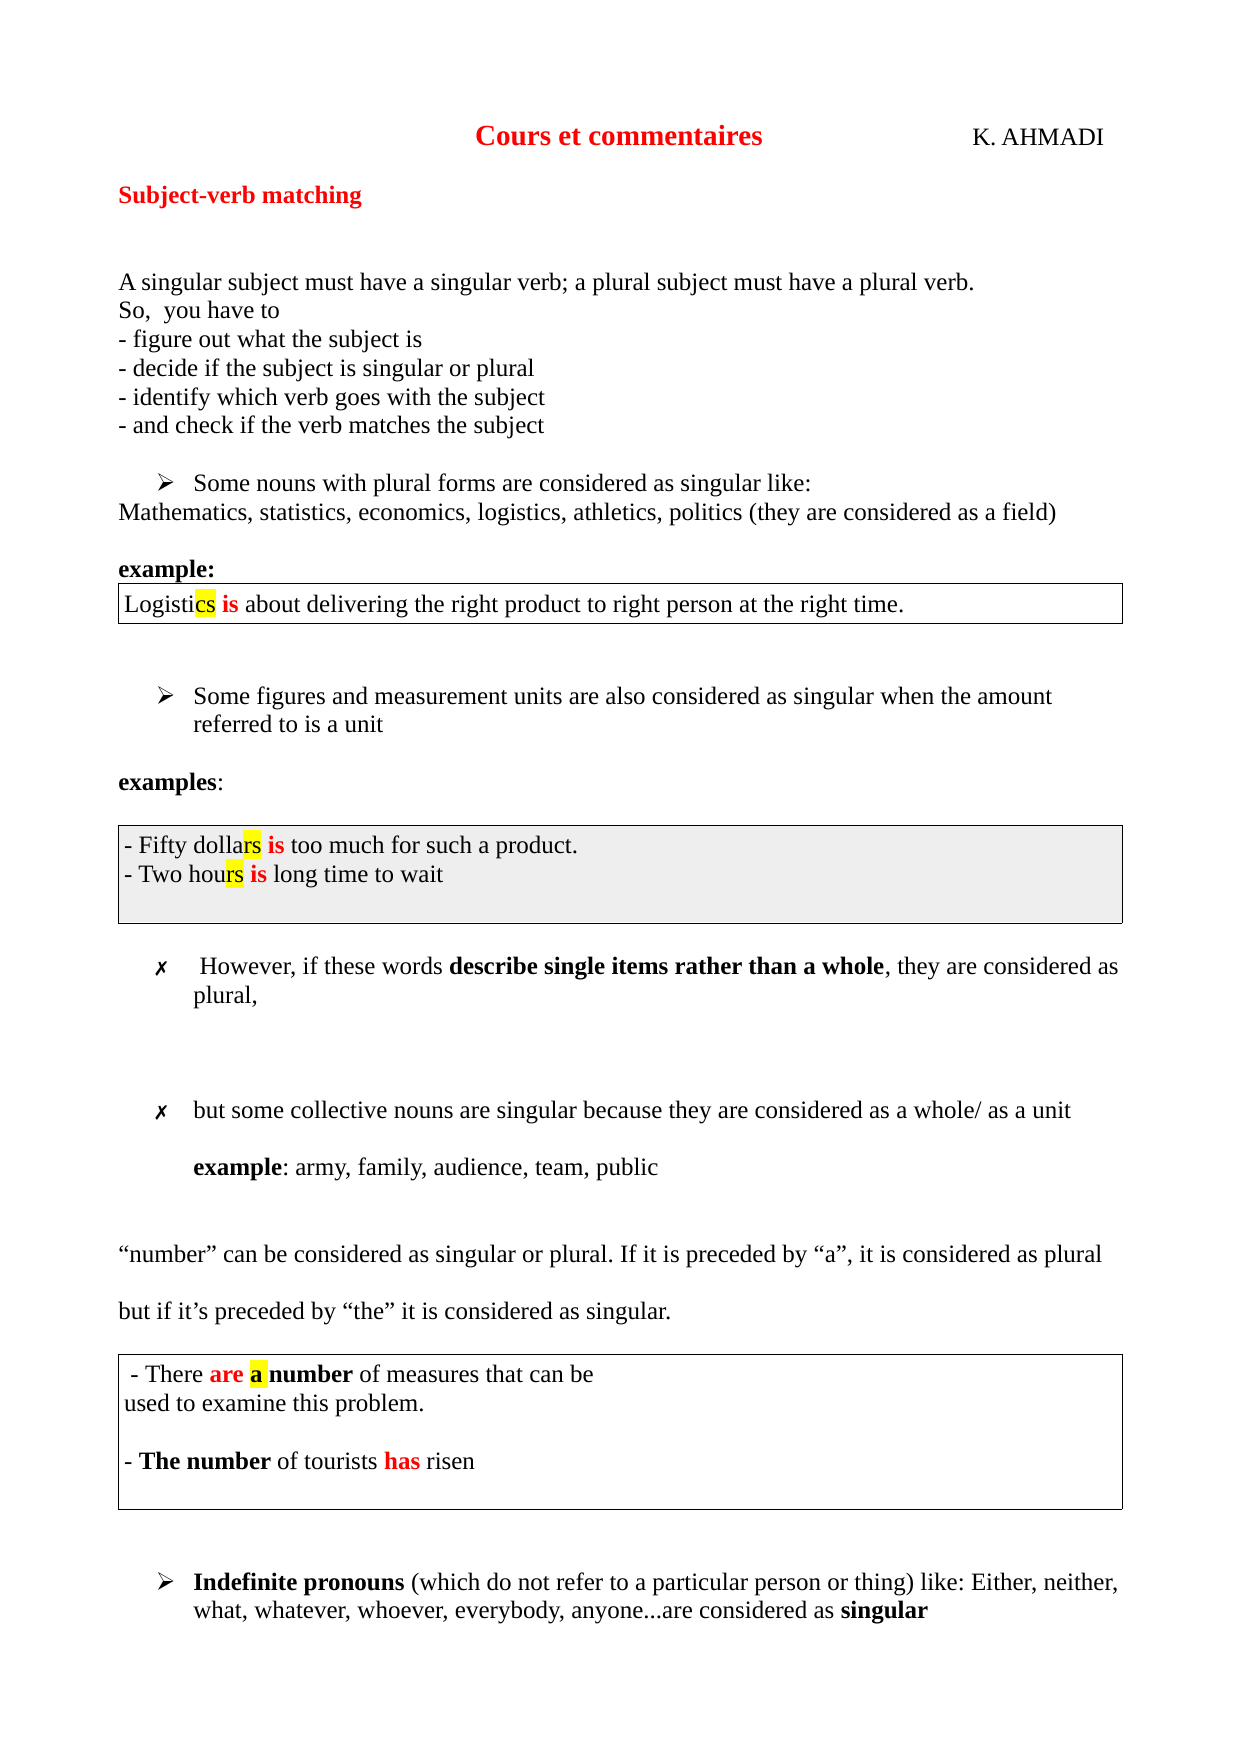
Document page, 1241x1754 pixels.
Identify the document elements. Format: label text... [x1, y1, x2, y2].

text Cours et commentaires K. AHMADI [118, 118, 1122, 152]
table_header - Fifty dollars is too much for such a product. - Two hours is long time to wait [119, 826, 1122, 922]
table_header - There are a number of measures that can be used to examine this problem. - The number of tourists has risen [119, 1355, 1122, 1509]
text but if it’s preceded by “the” it is considered as singular. [118, 1296, 1122, 1325]
table_header Logistics is about delivering the right product to right person at the right time. [119, 584, 1122, 623]
text A singular subject must have a singular verb; a plural subject must have a plural verb. [118, 267, 1122, 295]
text - figure out what the subject is [118, 324, 1122, 353]
list example: army, family, audience, team, public [156, 1152, 1122, 1181]
list Some figures and measurement units are also considered as singular when the amount referred to is a unit [156, 681, 1122, 738]
text - decide if the subject is singular or plural [118, 353, 1122, 382]
list but some collective nouns are singular because they are considered as a whole/ as a unit [156, 1095, 1122, 1124]
text Mathematics, statistics, economics, logistics, athletics, politics (they are considered as a field) [118, 497, 1122, 525]
text example: [118, 554, 1122, 583]
text “number” can be considered as singular or plural. If it is preceded by “a”, it is considered as plural [118, 1239, 1122, 1267]
text - and check if the verb matches the subject [118, 410, 1122, 439]
list Indefinite pronouns (which do not refer to a particular person or thing) like: Either, neither, what, whatever, whoever, everybody, anyone...are considered as singular [156, 1567, 1122, 1624]
text So, you have to [118, 295, 1122, 324]
list Some nouns with plural forms are considered as singular like: [156, 468, 1122, 497]
text examples: [118, 767, 1122, 796]
text Subject-verb matching [118, 180, 1122, 209]
text - identify which verb goes with the subject [118, 382, 1122, 410]
list However, if these words describe single items rather than a whole, they are considered as plural, [156, 951, 1122, 1009]
